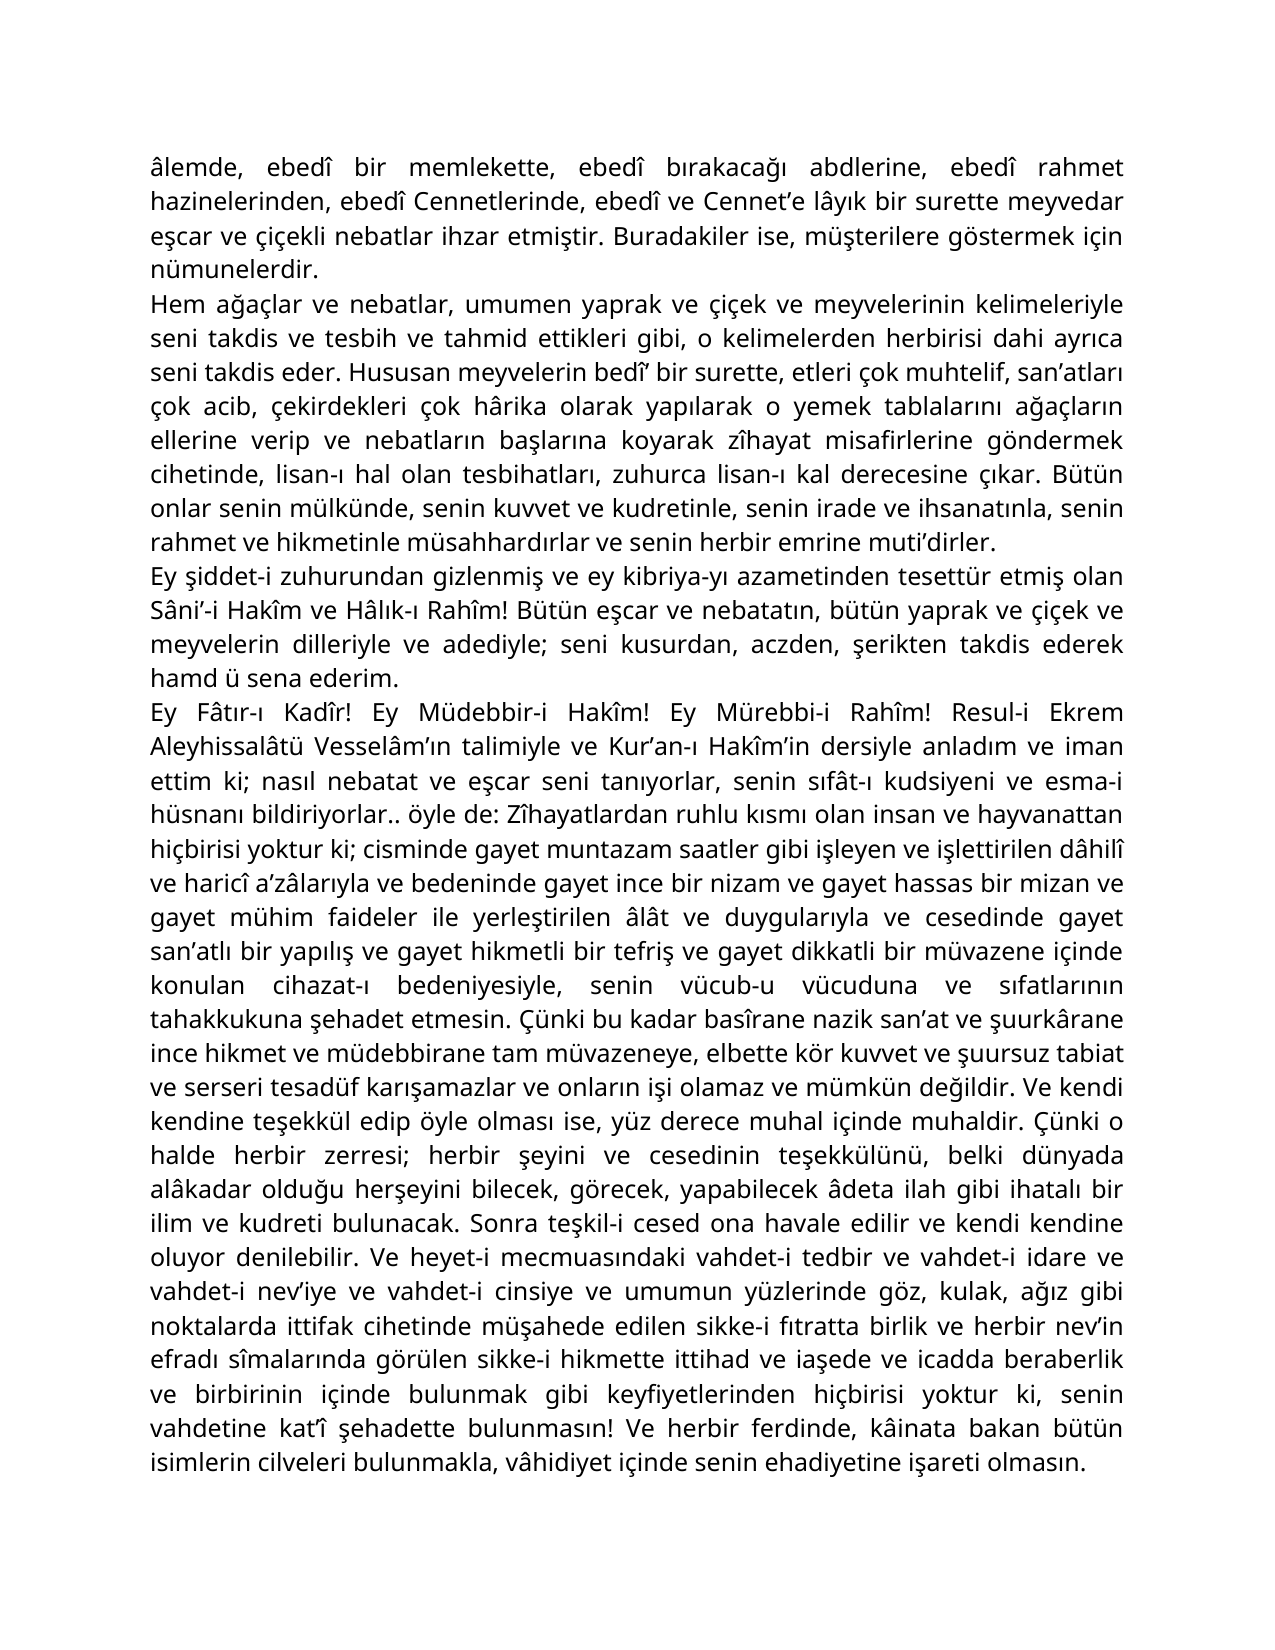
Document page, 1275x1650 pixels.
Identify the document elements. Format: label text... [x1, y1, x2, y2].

text Ey Fâtır-ı Kadîr! Ey Müdebbir-i Hakîm! Ey Mürebbi-i Rahîm! Resul-i Ekrem Aleyhissalâtü Vesselâm’ın talimiyle ve Kur’an-ı Hakîm’in dersiyle anladım ve iman ettim ki; nasıl nebatat ve eşcar seni tanıyorlar, senin sıfât-ı kudsiyeni ve esma-i hüsnanı bildiriyorlar.. öyle de: Zîhayatlardan ruhlu kısmı olan insan ve hayvanattan hiçbirisi yoktur ki; cisminde gayet muntazam saatler gibi işleyen ve işlettirilen dâhilî ve haricî a’zâlarıyla ve bedeninde gayet ince bir nizam ve gayet hassas bir mizan ve gayet mühim faideler ile yerleştirilen âlât ve duygularıyla ve cesedinde gayet san’atlı bir yapılış ve gayet hikmetli bir tefriş ve gayet dikkatli bir müvazene içinde konulan cihazat-ı bedeniyesiyle, senin vücub-u vücuduna ve sıfatlarının tahakkukuna şehadet etmesin. Çünki bu kadar basîrane nazik san’at ve şuurkârane ince hikmet ve müdebbirane tam müvazeneye, elbette kör kuvvet ve şuursuz tabiat ve serseri tesadüf karışamazlar ve onların işi olamaz ve mümkün değildir. Ve kendi kendine teşekkül edip öyle olması ise, yüz derece muhal içinde muhaldir. Çünki o halde herbir zerresi; herbir şeyini ve cesedinin teşekkülünü, belki dünyada alâkadar olduğu herşeyini bilecek, görecek, yapabilecek âdeta ilah gibi ihatalı bir ilim ve kudreti bulunacak. Sonra teşkil-i cesed ona havale edilir ve kendi kendine oluyor denilebilir. Ve heyet-i mecmuasındaki vahdet-i tedbir ve vahdet-i idare ve vahdet-i nev’iye ve vahdet-i cinsiye ve umumun yüzlerinde göz, kulak, ağız gibi noktalarda ittifak cihetinde müşahede edilen sikke-i fıtratta birlik ve herbir nev’in efradı sîmalarında görülen sikke-i hikmette ittihad ve iaşede ve icadda beraberlik ve birbirinin içinde bulunmak gibi keyfiyetlerinden hiçbirisi yoktur ki, senin vahdetine kat’î şehadette bulunmasın! Ve herbir ferdinde, kâinata bakan bütün isimlerin cilveleri bulunmakla, vâhidiyet içinde senin ehadiyetine işareti olmasın. [150, 695, 1125, 1478]
text âlemde, ebedî bir memlekette, ebedî bırakacağı abdlerine, ebedî rahmet hazinelerinden, ebedî Cennetlerinde, ebedî ve Cennet’e lâyık bir surette meyvedar eşcar ve çiçekli nebatlar ihzar etmiştir. Buradakiler ise, müşterilere göstermek için nümunelerdir. [150, 150, 1125, 286]
text Hem ağaçlar ve nebatlar, umumen yaprak ve çiçek ve meyvelerinin kelimeleriyle seni takdis ve tesbih ve tahmid ettikleri gibi, o kelimelerden herbirisi dahi ayrıca seni takdis eder. Hususan meyvelerin bedî’ bir surette, etleri çok muhtelif, san’atları çok acib, çekirdekleri çok hârika olarak yapılarak o yemek tablalarını ağaçların ellerine verip ve nebatların başlarına koyarak zîhayat misafirlerine göndermek cihetinde, lisan-ı hal olan tesbihatları, zuhurca lisan-ı kal derecesine çıkar. Bütün onlar senin mülkünde, senin kuvvet ve kudretinle, senin irade ve ihsanatınla, senin rahmet ve hikmetinle müsahhardırlar ve senin herbir emrine muti’dirler. [150, 286, 1125, 559]
text Ey şiddet-i zuhurundan gizlenmiş ve ey kibriya-yı azametinden tesettür etmiş olan Sâni’-i Hakîm ve Hâlık-ı Rahîm! Bütün eşcar ve nebatatın, bütün yaprak ve çiçek ve meyvelerin dilleriyle ve adediyle; seni kusurdan, aczden, şerikten takdis ederek hamd ü sena ederim. [150, 559, 1125, 695]
